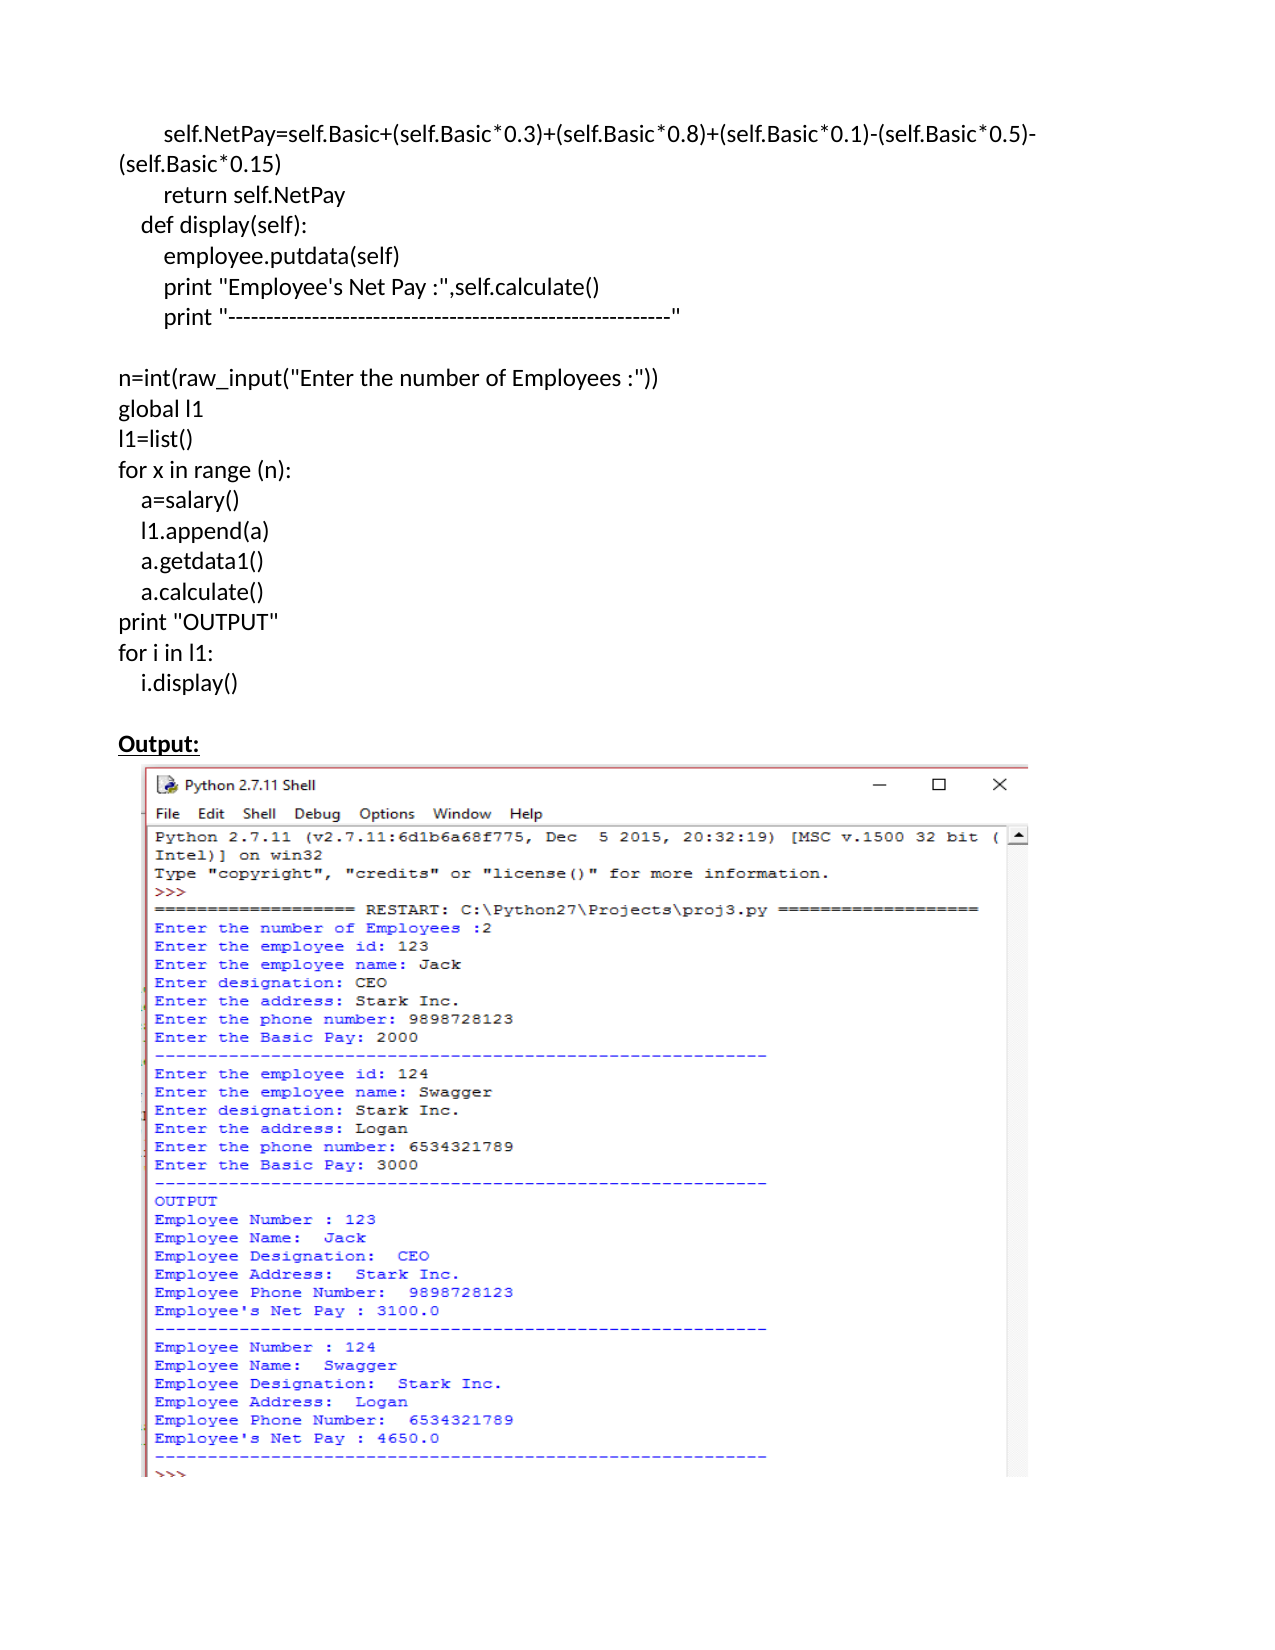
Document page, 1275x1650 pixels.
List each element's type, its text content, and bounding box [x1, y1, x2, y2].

text return self.NetPay [118, 179, 1157, 210]
text n=int(raw_input("Enter the number of Employees :")) [118, 362, 1157, 393]
text global l1 [118, 393, 1157, 423]
text self.NetPay=self.Basic+(self.Basic*0.3)+(self.Basic*0.8)+(self.Basic*0.1)-(self.Basic*0.5)-(self.Basic*0.15) [118, 118, 1157, 179]
text a=salary() [118, 484, 1157, 515]
text for x in range (n): [118, 454, 1157, 484]
text a.getdata1() [118, 545, 1157, 576]
picture [141, 764, 1029, 1477]
text a.calculate() [118, 576, 1157, 606]
text i.display() [118, 667, 1157, 698]
text print "OUTPUT" [118, 606, 1157, 637]
text print "Employee's Net Pay :",self.calculate() [118, 271, 1157, 301]
text l1.append(a) [118, 515, 1157, 545]
text for i in l1: [118, 637, 1157, 667]
text def display(self): [118, 210, 1157, 240]
text print "----------------------------------------------------------" [118, 301, 1157, 332]
text l1=list() [118, 423, 1157, 454]
text employee.putdata(self) [118, 240, 1157, 271]
text Output: [118, 728, 1157, 759]
